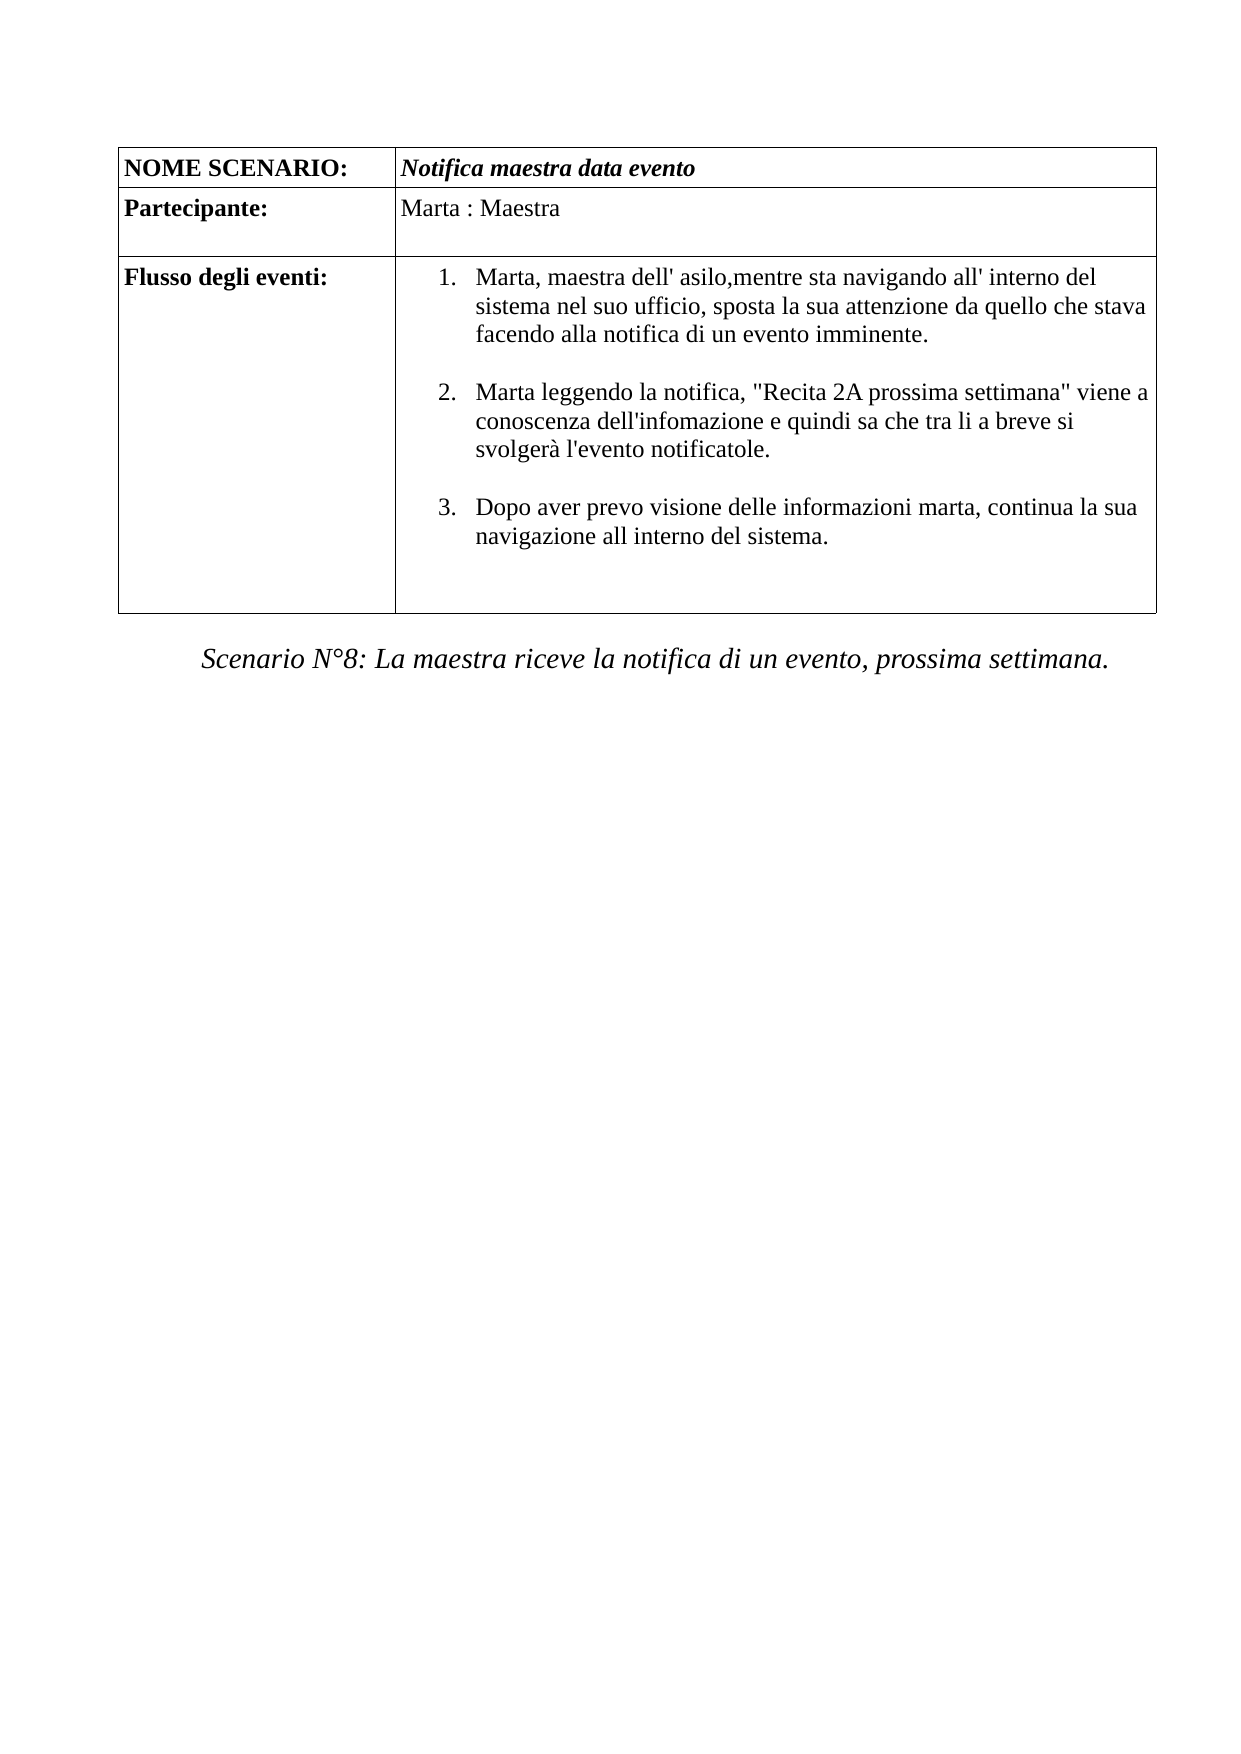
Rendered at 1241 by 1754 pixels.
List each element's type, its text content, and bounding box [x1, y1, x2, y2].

text Scenario N°8: La maestra riceve la notifica di un evento, prossima settimana. [118, 642, 1122, 675]
table_cell Flusso degli eventi: [119, 257, 395, 613]
table_cell Marta : Maestra [396, 188, 1156, 256]
table_cell Marta, maestra dell' asilo,mentre sta navigando all' interno del sistema nel suo ufficio, sposta la sua attenzione da quello che stava facendo alla notifica di un evento imminente. Marta leggendo la notifica, "Recita 2A prossima settimana" viene a conoscenza dell'infomazione e quindi sa che tra li a breve si svolgerà l'evento notificatole. Dopo aver prevo visione delle informazioni marta, continua la sua navigazione all interno del sistema. [396, 257, 1156, 613]
table_header Notifica maestra data evento [396, 148, 1156, 187]
table_cell Partecipante: [119, 188, 395, 256]
table_header NOME SCENARIO: [119, 148, 395, 187]
